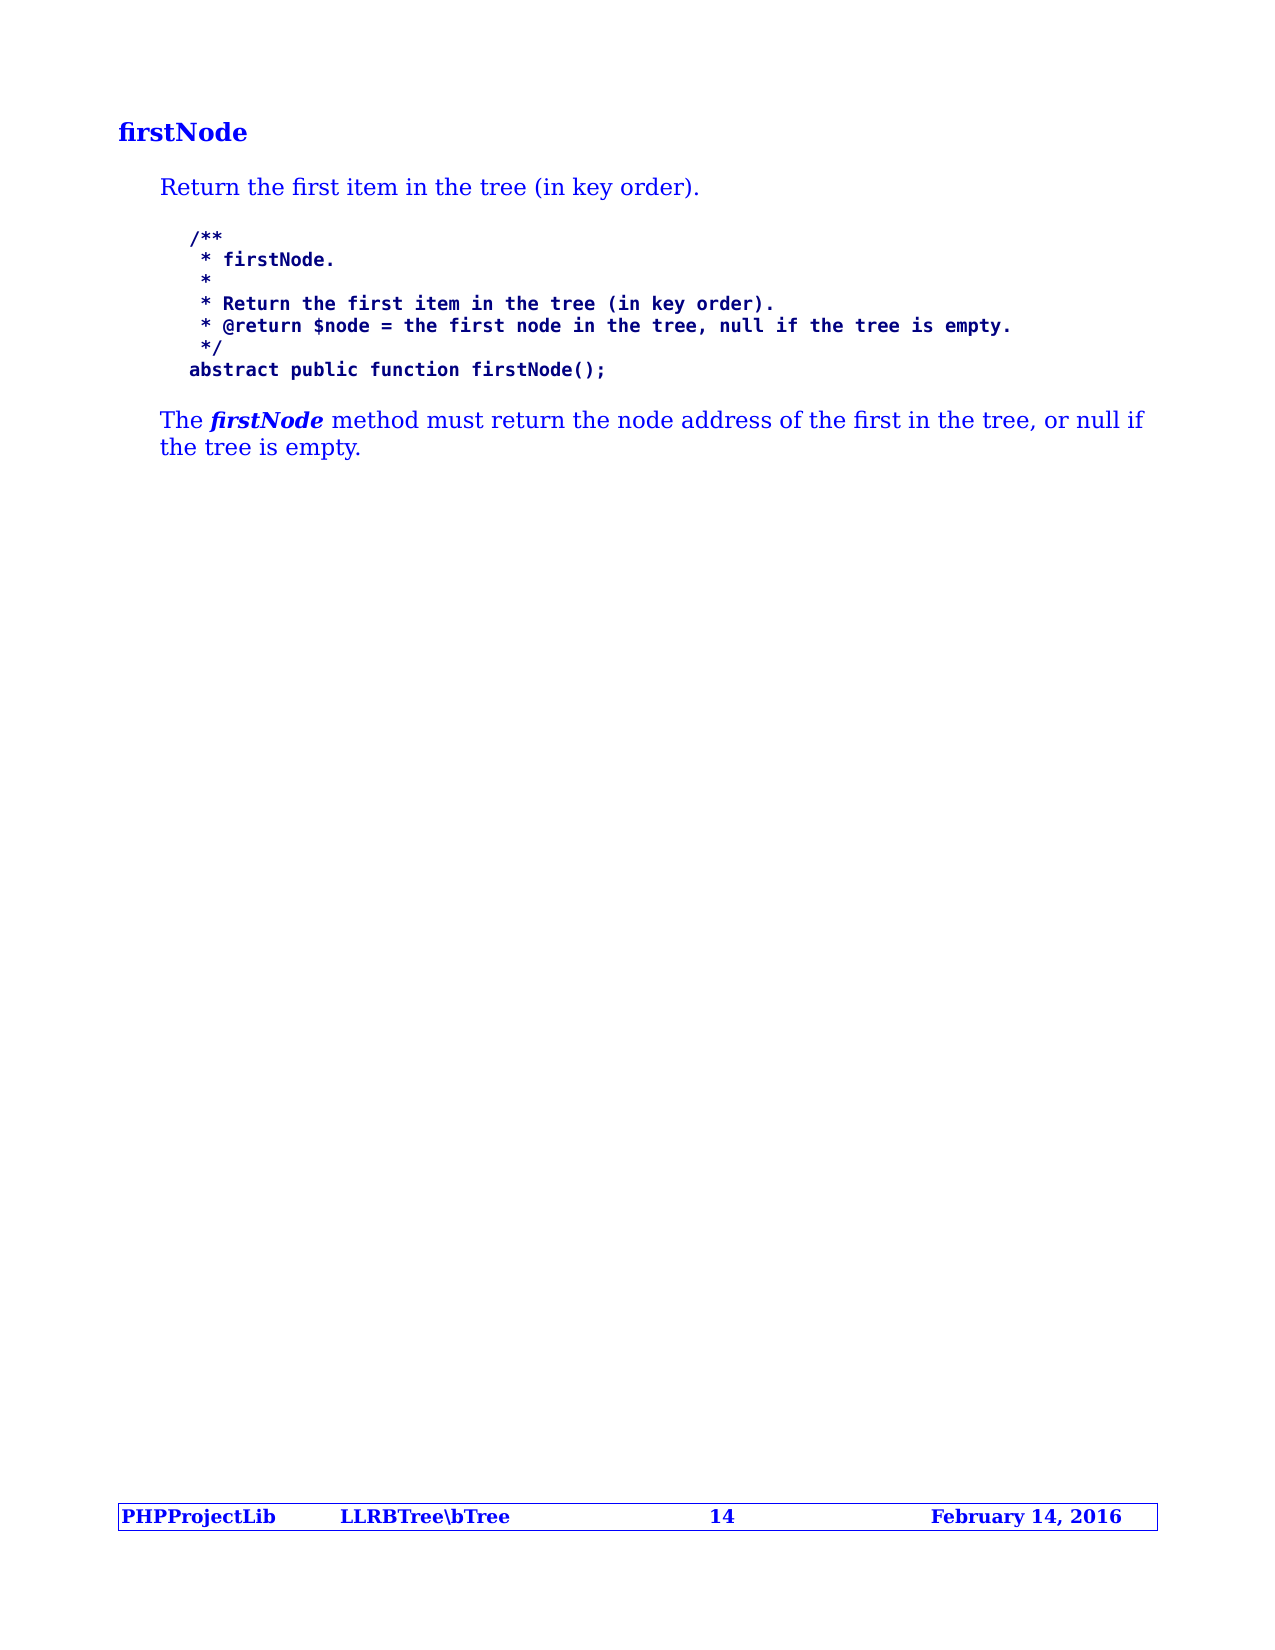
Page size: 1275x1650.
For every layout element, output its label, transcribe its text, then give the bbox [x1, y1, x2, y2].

list * @return $node = the first node in the tree, null if the tree is empty. [189, 315, 1157, 337]
list */ [189, 337, 1157, 359]
list * firstNode. [189, 249, 1157, 271]
title firstNode [118, 118, 1157, 147]
text The firstNode method must return the node address of the first in the tree, or null if the tree is empty. [159, 407, 1157, 461]
list abstract public function firstNode(); [189, 359, 1157, 381]
text Return the first item in the tree (in key order). [159, 174, 1157, 201]
list * Return the first item in the tree (in key order). [189, 293, 1157, 315]
list * [189, 271, 1157, 293]
list /** [189, 227, 1157, 249]
